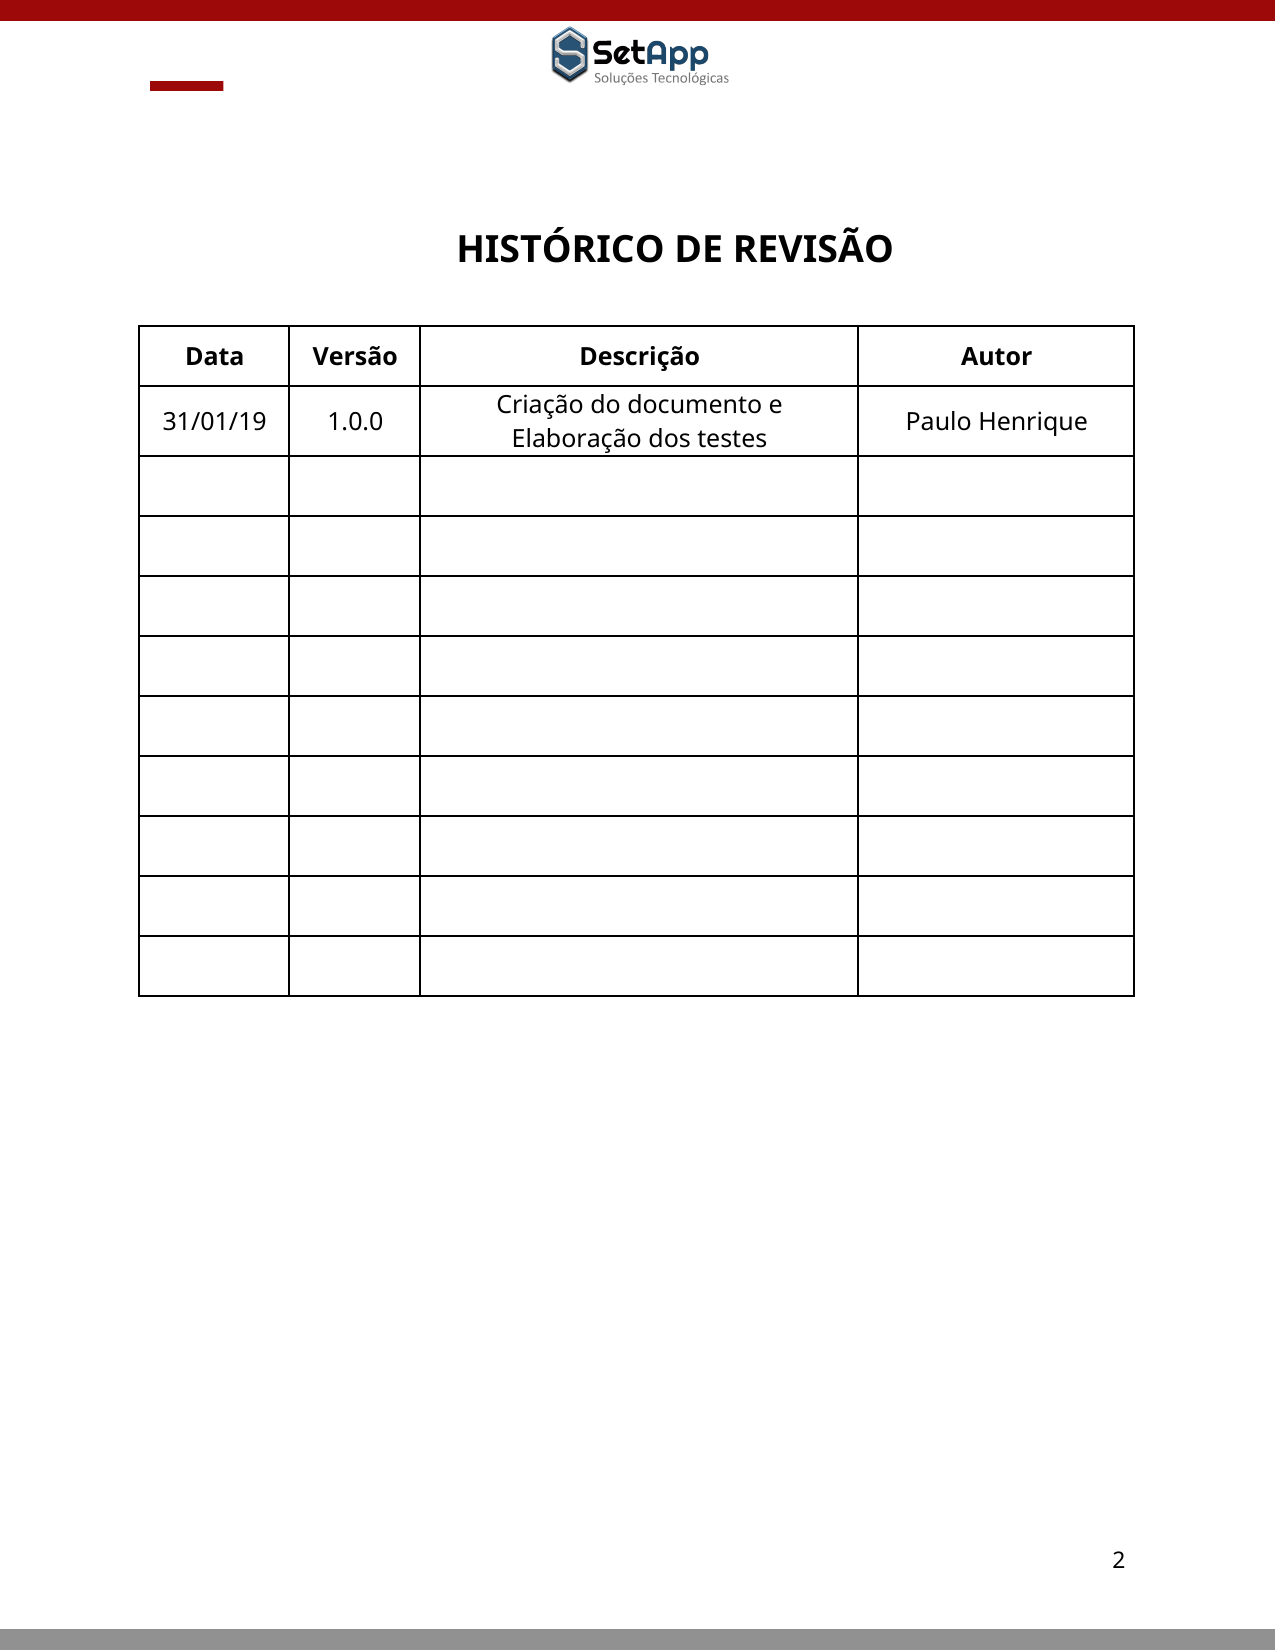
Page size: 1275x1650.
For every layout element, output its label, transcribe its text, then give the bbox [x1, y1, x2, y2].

table_cell [290, 877, 419, 935]
table_cell [140, 517, 288, 575]
table_cell [421, 817, 857, 875]
table_cell Paulo Henrique [859, 387, 1133, 455]
picture [0, 1629, 1275, 1650]
table_cell [859, 817, 1133, 875]
table_cell [290, 637, 419, 695]
table_cell [290, 577, 419, 635]
table_cell [421, 937, 857, 995]
picture [150, 81, 224, 91]
picture [545, 25, 730, 88]
table_cell [140, 697, 288, 755]
table_cell [290, 757, 419, 815]
table_header Autor [859, 327, 1133, 385]
table_cell [859, 517, 1133, 575]
table_cell [140, 877, 288, 935]
picture [0, 0, 1275, 21]
table_cell [421, 877, 857, 935]
table_cell [140, 757, 288, 815]
table_cell [290, 517, 419, 575]
table_cell 31/01/19 [140, 387, 288, 455]
table_cell [140, 457, 288, 515]
table_cell [859, 937, 1133, 995]
table_cell [140, 577, 288, 635]
table_cell [140, 817, 288, 875]
table_cell [421, 457, 857, 515]
table_cell [140, 937, 288, 995]
table_cell [859, 877, 1133, 935]
table_cell [859, 697, 1133, 755]
table_cell [140, 637, 288, 695]
table_cell [421, 517, 857, 575]
table_cell [859, 457, 1133, 515]
table_cell [421, 637, 857, 695]
table_cell [290, 457, 419, 515]
table_cell [421, 757, 857, 815]
table_cell [421, 697, 857, 755]
list HISTÓRICO DE REVISÃO [150, 222, 1125, 273]
table_header Versão [290, 327, 419, 385]
table_cell 1.0.0 [290, 387, 419, 455]
table_cell [859, 637, 1133, 695]
table_cell [859, 577, 1133, 635]
table_cell [290, 817, 419, 875]
table_cell [290, 697, 419, 755]
table_cell [859, 757, 1133, 815]
table_cell [421, 577, 857, 635]
table_header Data [140, 327, 288, 385]
table_header Descrição [421, 327, 857, 385]
table_cell [290, 937, 419, 995]
table_cell Criação do documento e Elaboração dos testes [421, 387, 857, 455]
